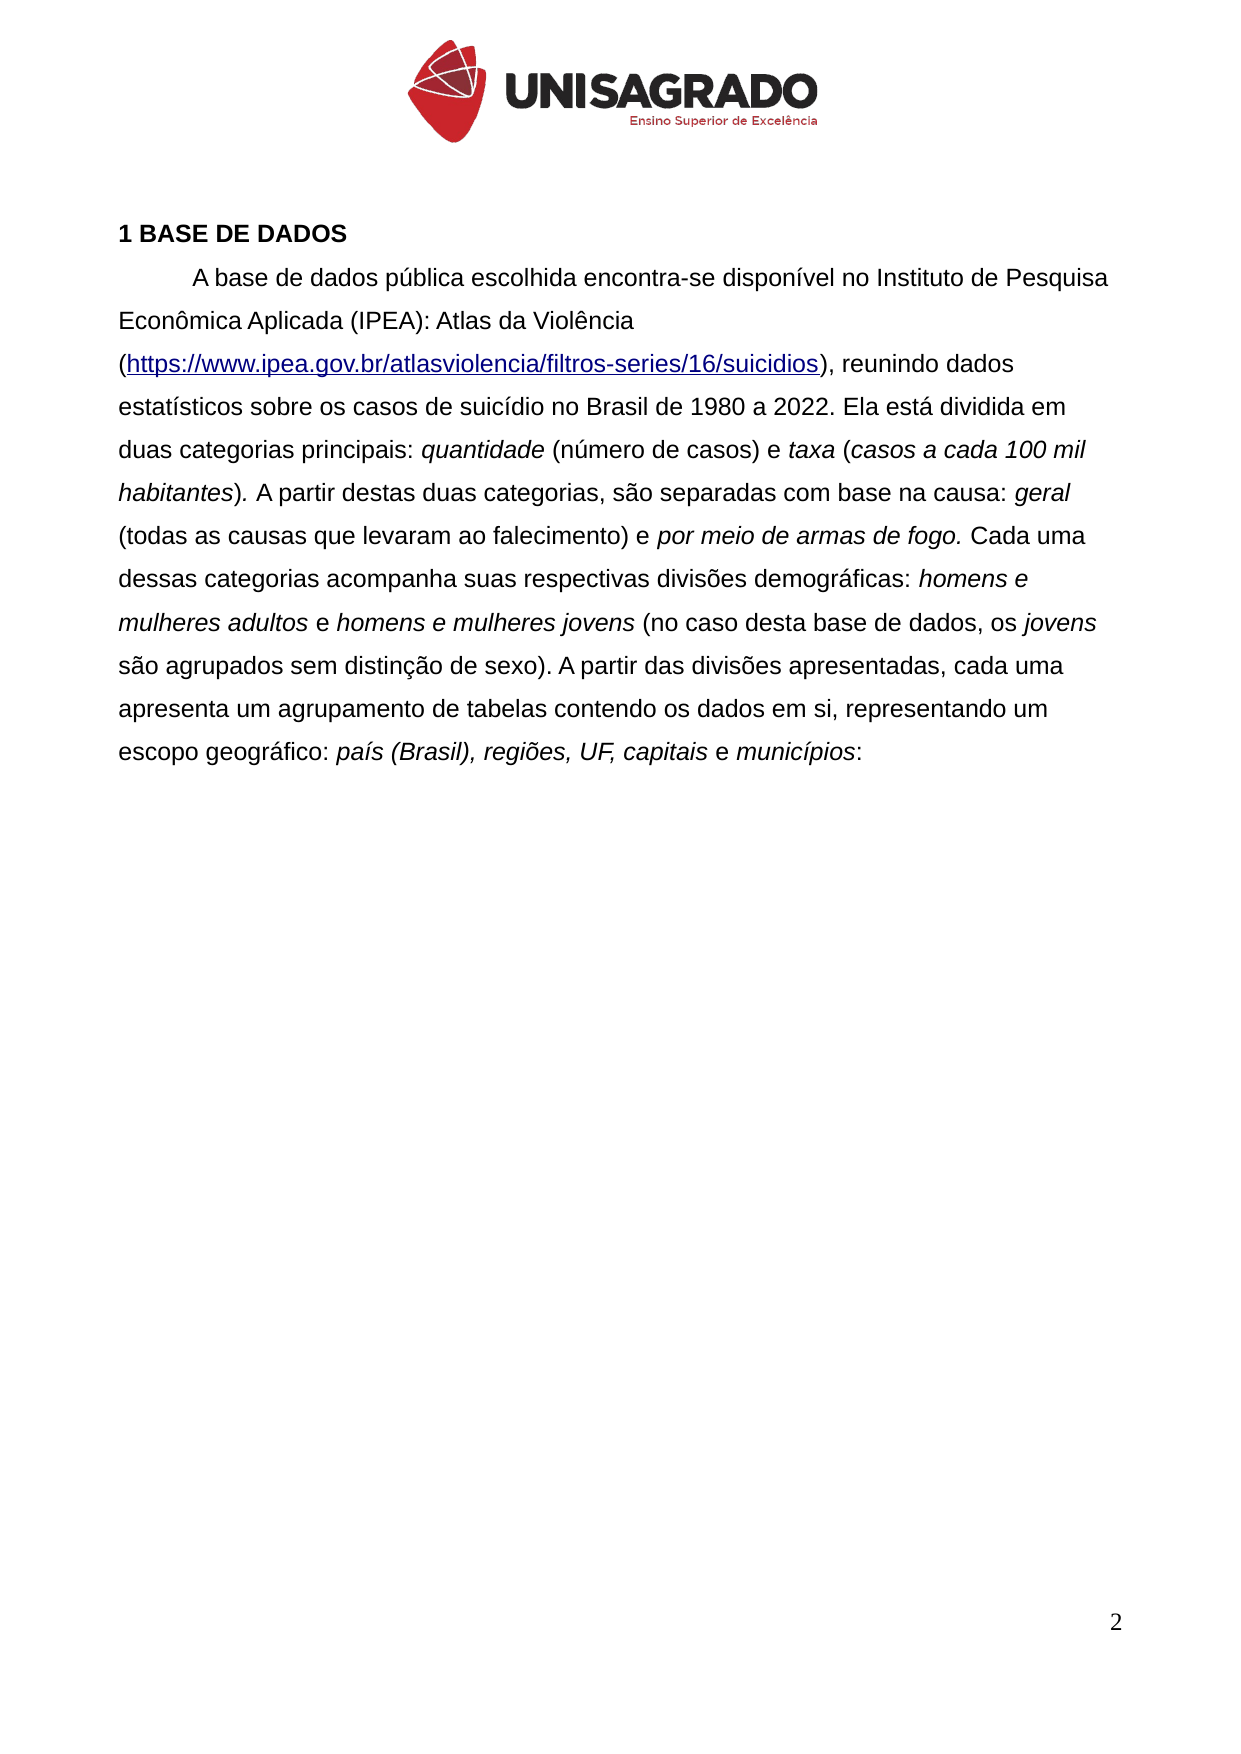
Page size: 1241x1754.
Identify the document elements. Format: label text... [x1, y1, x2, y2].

text 1 BASE DE DADOS [118, 219, 1122, 248]
picture [407, 40, 818, 143]
text A base de dados pública escolhida encontra-se disponível no Instituto de Pesquisa Econômica Aplicada (IPEA): Atlas da Violência (https://www.ipea.gov.br/atlasviolencia/filtros-series/16/suicidios), reunindo dados estatísticos sobre os casos de suicídio no Brasil de 1980 a 2022. Ela está dividida em duas categorias principais: quantidade (número de casos) e taxa (casos a cada 100 mil habitantes). A partir destas duas categorias, são separadas com base na causa: geral (todas as causas que levaram ao falecimento) e por meio de armas de fogo. Cada uma dessas categorias acompanha suas respectivas divisões demográficas: homens e mulheres adultos e homens e mulheres jovens (no caso desta base de dados, os jovens são agrupados sem distinção de sexo). A partir das divisões apresentadas, cada uma apresenta um agrupamento de tabelas contendo os dados em si, representando um escopo geográfico: país (Brasil), regiões, UF, capitais e municípios: [118, 263, 1122, 766]
